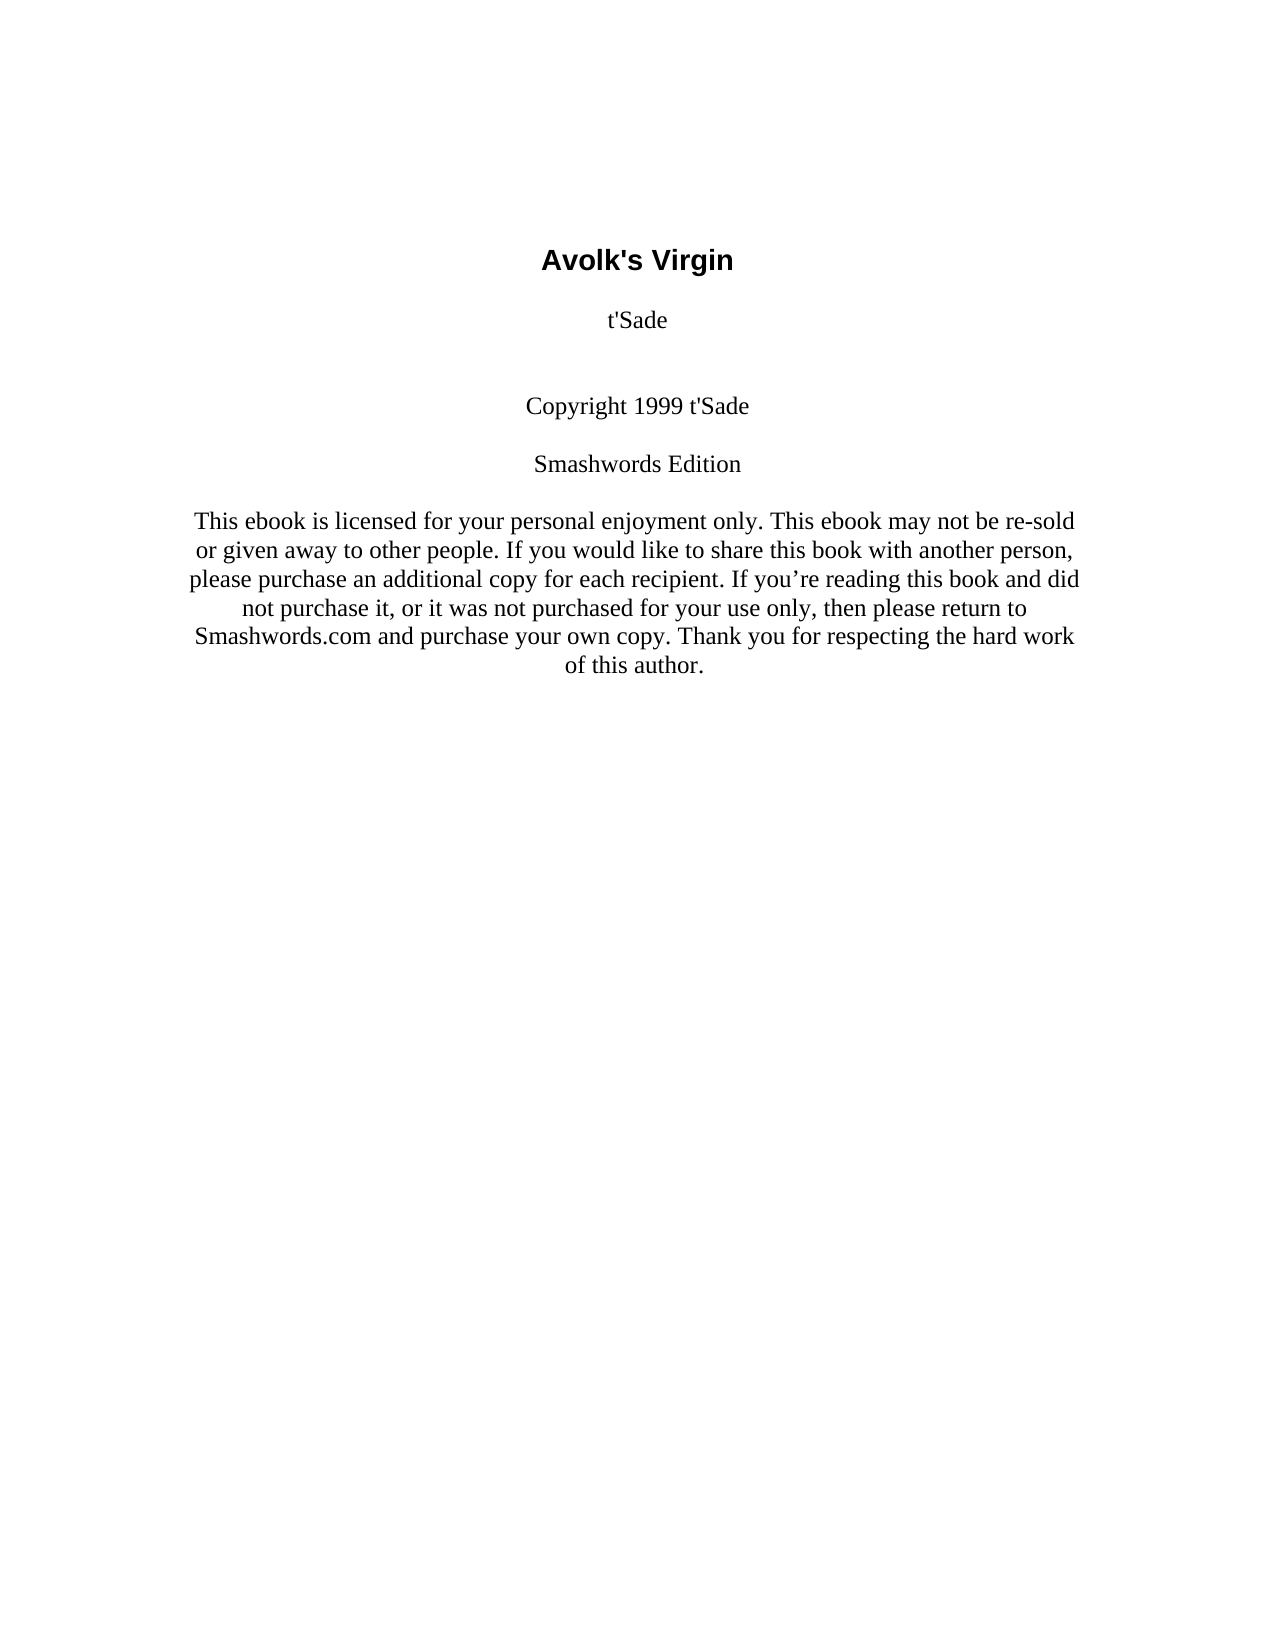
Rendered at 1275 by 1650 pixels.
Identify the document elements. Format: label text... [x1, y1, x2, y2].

text Copyright 1999 t'Sade [150, 391, 1125, 420]
text or given away to other people. If you would like to share this book with another person, [150, 535, 1125, 564]
text of this author. [150, 650, 1125, 679]
text please purchase an additional copy for each recipient. If you’re reading this book and did [150, 564, 1125, 593]
text not purchase it, or it was not purchased for your use only, then please return to [150, 593, 1125, 621]
text t'Sade [150, 305, 1125, 334]
text This ebook is licensed for your personal enjoyment only. This ebook may not be re-sold [150, 506, 1125, 535]
title Avolk's Virgin [150, 207, 1125, 276]
text Smashwords Edition [150, 449, 1125, 478]
text Smashwords.com and purchase your own copy. Thank you for respecting the hard work [150, 621, 1125, 650]
